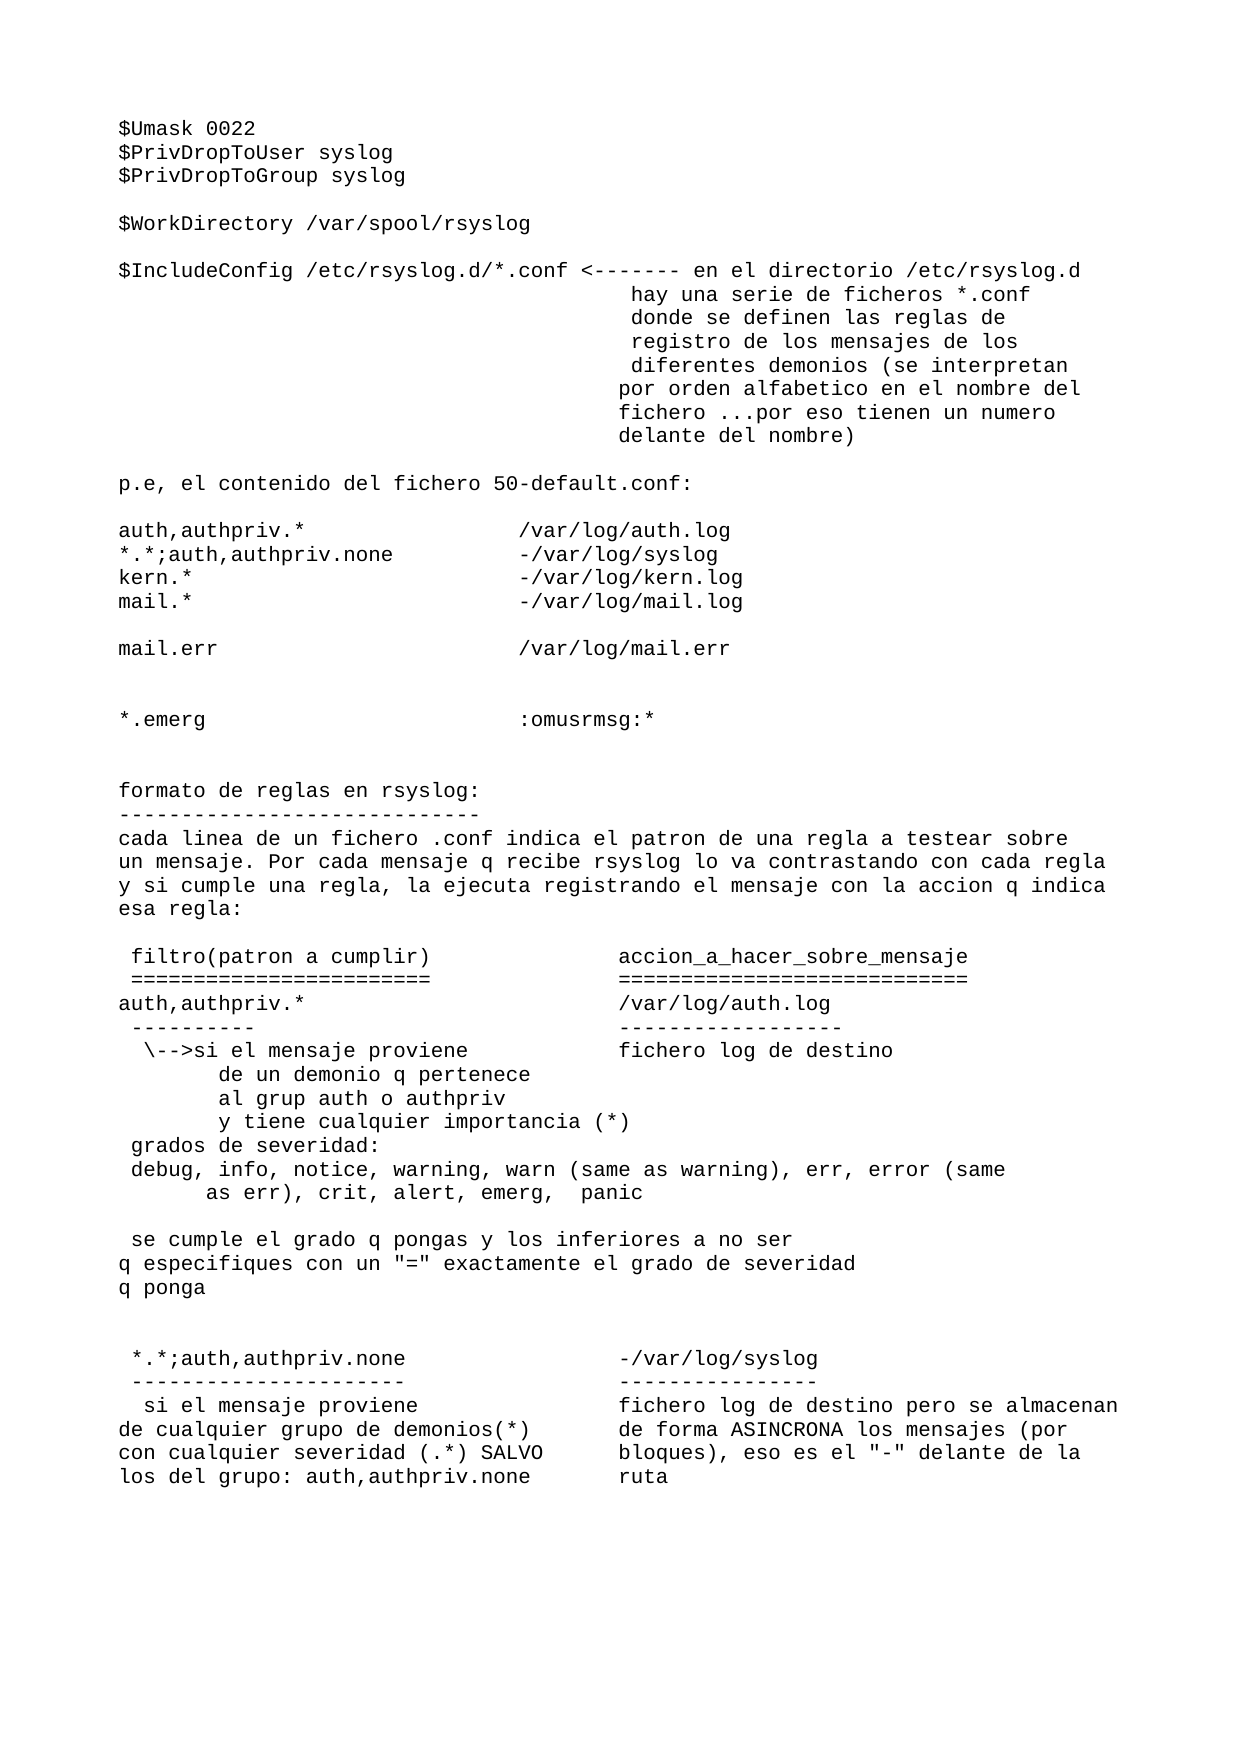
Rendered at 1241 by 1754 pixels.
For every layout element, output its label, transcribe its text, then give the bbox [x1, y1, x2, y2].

text y tiene cualquier importancia (*) [118, 1111, 1122, 1135]
text as err), crit, alert, emerg, panic [118, 1182, 1122, 1206]
text ---------------------- ---------------- [118, 1371, 1122, 1395]
text se cumple el grado q pongas y los inferiores a no ser [118, 1229, 1122, 1253]
text por orden alfabetico en el nombre del [118, 378, 1122, 402]
text grados de severidad: [118, 1135, 1122, 1158]
text $IncludeConfig /etc/rsyslog.d/*.conf <------- en el directorio /etc/rsyslog.d [118, 260, 1122, 284]
text de un demonio q pertenece [118, 1064, 1122, 1088]
text de cualquier grupo de demonios(*) de forma ASINCRONA los mensajes (por [118, 1419, 1122, 1442]
text mail.* -/var/log/mail.log [118, 591, 1122, 615]
text filtro(patron a cumplir) accion_a_hacer_sobre_mensaje [118, 946, 1122, 969]
text ======================== ============================ [118, 969, 1122, 993]
text q ponga [118, 1277, 1122, 1300]
text kern.* -/var/log/kern.log [118, 567, 1122, 591]
text $Umask 0022 [118, 118, 1122, 142]
text *.*;auth,authpriv.none -/var/log/syslog [118, 544, 1122, 567]
text donde se definen las reglas de [118, 307, 1122, 331]
text hay una serie de ficheros *.conf [118, 284, 1122, 307]
text con cualquier severidad (.*) SALVO bloques), eso es el "-" delante de la [118, 1442, 1122, 1466]
text *.*;auth,authpriv.none -/var/log/syslog [118, 1348, 1122, 1371]
text $WorkDirectory /var/spool/rsyslog [118, 213, 1122, 236]
text \-->si el mensaje proviene fichero log de destino [118, 1040, 1122, 1064]
text mail.err /var/log/mail.err [118, 638, 1122, 662]
text *.emerg :omusrmsg:* [118, 709, 1122, 733]
text fichero ...por eso tienen un numero [118, 402, 1122, 426]
text ---------- ------------------ [118, 1017, 1122, 1040]
text si el mensaje proviene fichero log de destino pero se almacenan [118, 1395, 1122, 1419]
text $PrivDropToUser syslog [118, 142, 1122, 165]
text auth,authpriv.* /var/log/auth.log [118, 520, 1122, 544]
text q especifiques con un "=" exactamente el grado de severidad [118, 1253, 1122, 1277]
text los del grupo: auth,authpriv.none ruta [118, 1466, 1122, 1489]
text auth,authpriv.* /var/log/auth.log [118, 993, 1122, 1017]
text delante del nombre) [118, 426, 1122, 449]
text formato de reglas en rsyslog: [118, 780, 1122, 804]
text cada linea de un fichero .conf indica el patron de una regla a testear sobre [118, 827, 1122, 851]
text debug, info, notice, warning, warn (same as warning), err, error (same [118, 1158, 1122, 1182]
text diferentes demonios (se interpretan [118, 354, 1122, 378]
text $PrivDropToGroup syslog [118, 165, 1122, 189]
text ----------------------------- [118, 804, 1122, 827]
text al grup auth o authpriv [118, 1088, 1122, 1111]
text un mensaje. Por cada mensaje q recibe rsyslog lo va contrastando con cada regla [118, 851, 1122, 875]
text y si cumple una regla, la ejecuta registrando el mensaje con la accion q indica esa regla: [118, 875, 1122, 922]
text p.e, el contenido del fichero 50-default.conf: [118, 473, 1122, 496]
text registro de los mensajes de los [118, 331, 1122, 354]
